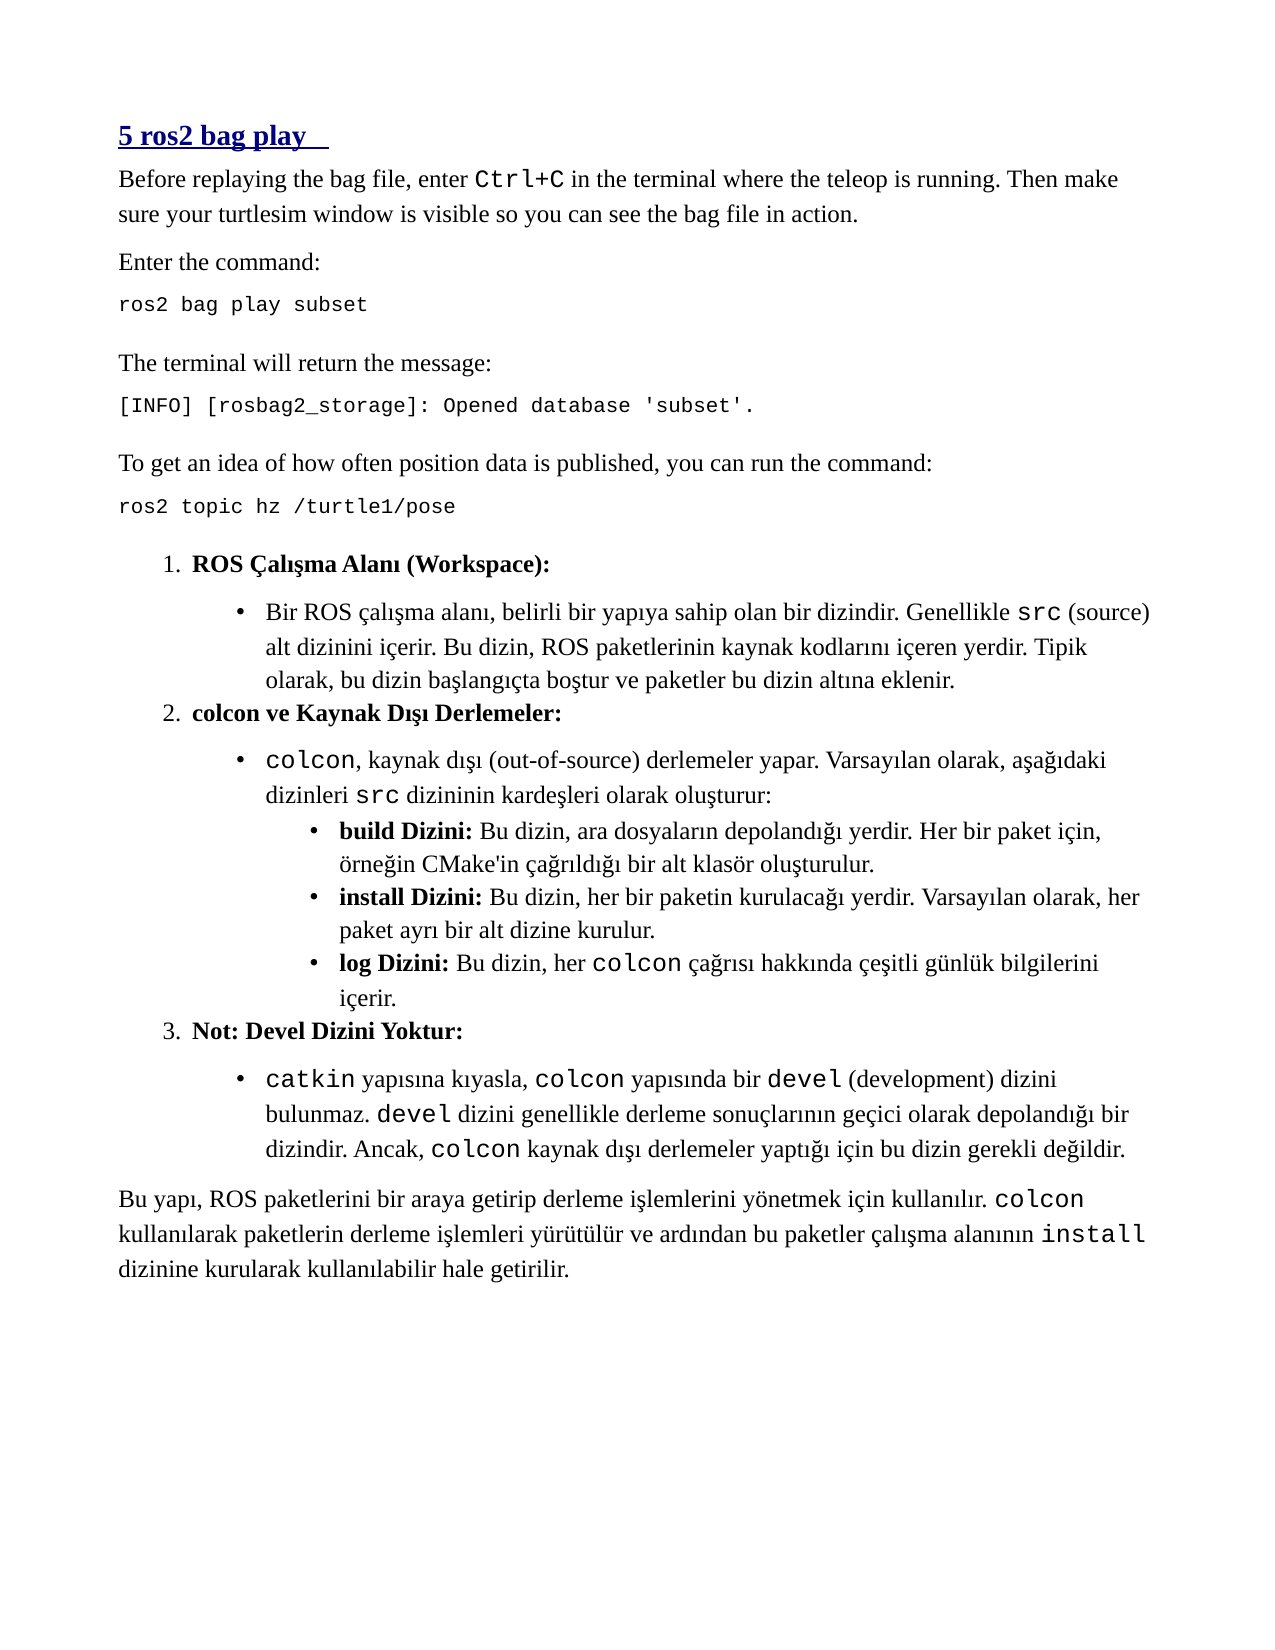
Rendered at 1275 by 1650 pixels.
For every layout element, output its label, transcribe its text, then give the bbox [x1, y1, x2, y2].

list build Dizini: Bu dizin, ara dosyaların depolandığı yerdir. Her bir paket için, örneğin CMake'in çağrıldığı bir alt klasör oluşturulur. [309, 816, 1157, 878]
text ros2 bag play subset [118, 294, 1157, 318]
text Bu yapı, ROS paketlerini bir araya getirip derleme işlemlerini yönetmek için kullanılır. colcon kullanılarak paketlerin derleme işlemleri yürütülür ve ardından bu paketler çalışma alanının install dizinine kurularak kullanılabilir hale getirilir. [118, 1184, 1157, 1283]
list colcon, kaynak dışı (out-of-source) derlemeler yapar. Varsayılan olarak, aşağıdaki dizinleri src dizininin kardeşleri olarak oluşturur: [236, 745, 1157, 811]
list Not: Devel Dizini Yoktur: [162, 1016, 1157, 1045]
text ros2 topic hz /turtle1/pose [118, 496, 1157, 519]
text The terminal will return the message: [118, 348, 1157, 376]
list ROS Çalışma Alanı (Workspace): [162, 549, 1157, 578]
text [INFO] [rosbag2_storage]: Opened database 'subset'. [118, 395, 1157, 419]
subtitle 5 ros2 bag play [118, 118, 1157, 152]
list install Dizini: Bu dizin, her bir paketin kurulacağı yerdir. Varsayılan olarak, her paket ayrı bir alt dizine kurulur. [309, 882, 1157, 944]
text Before replaying the bag file, enter Ctrl+C in the terminal where the teleop is running. Then make sure your turtlesim window is visible so you can see the bag file in action. [118, 164, 1157, 228]
list log Dizini: Bu dizin, her colcon çağrısı hakkında çeşitli günlük bilgilerini içerir. [309, 948, 1157, 1012]
list catkin yapısına kıyasla, colcon yapısında bir devel (development) dizini bulunmaz. devel dizini genellikle derleme sonuçlarının geçici olarak depolandığı bir dizindir. Ancak, colcon kaynak dışı derlemeler yaptığı için bu dizin gerekli değildir. [236, 1064, 1157, 1165]
text To get an idea of how often position data is published, you can run the command: [118, 448, 1157, 477]
list colcon ve Kaynak Dışı Derlemeler: [162, 698, 1157, 727]
text Enter the command: [118, 247, 1157, 276]
list Bir ROS çalışma alanı, belirli bir yapıya sahip olan bir dizindir. Genellikle src (source) alt dizinini içerir. Bu dizin, ROS paketlerinin kaynak kodlarını içeren yerdir. Tipik olarak, bu dizin başlangıçta boştur ve paketler bu dizin altına eklenir. [236, 597, 1157, 693]
